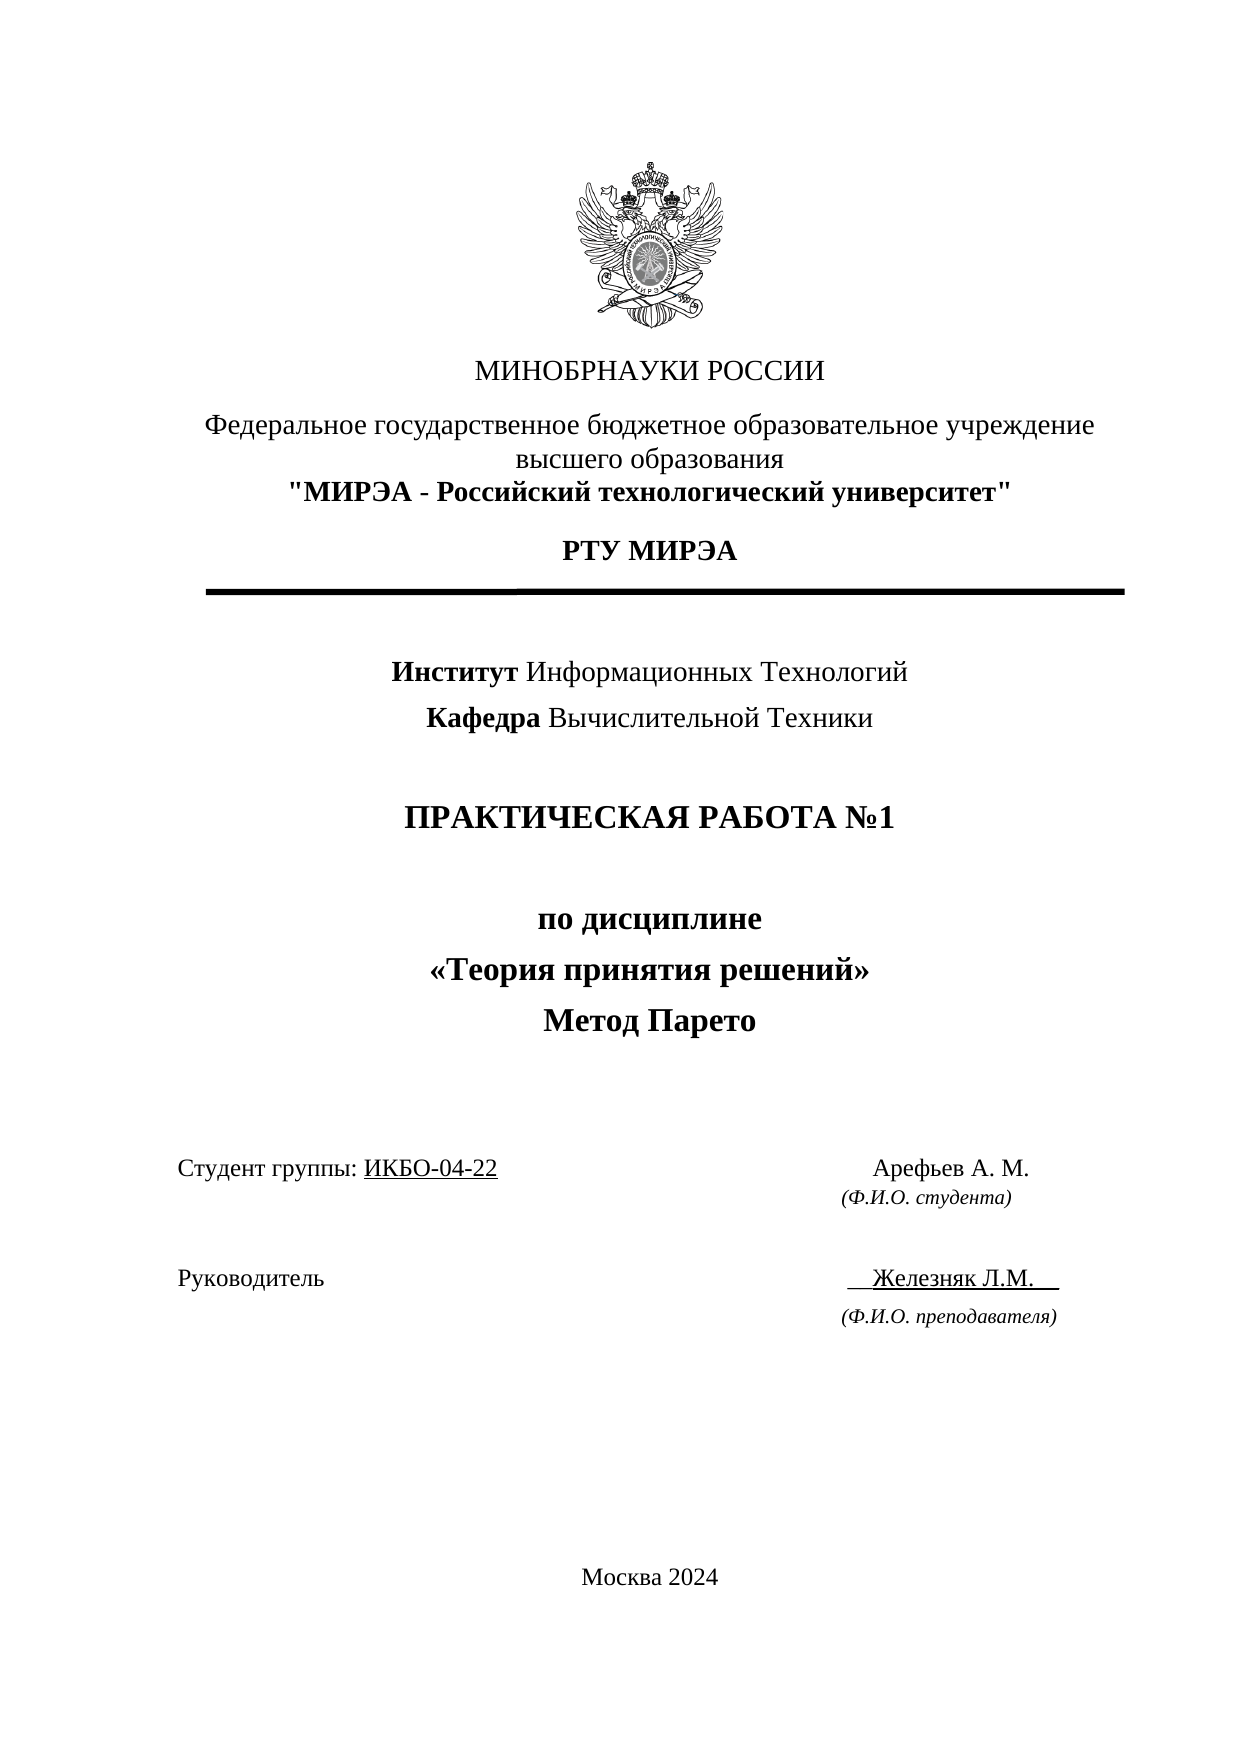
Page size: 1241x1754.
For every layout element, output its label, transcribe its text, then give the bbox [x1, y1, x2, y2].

table_cell Федеральное государственное бюджетное образовательное учреждение высшего образования "МИРЭА - Российский технологический университет" РТУ МИРЭА [150, 408, 1150, 654]
text Институт Информационных Технологий [177, 654, 1122, 687]
text Кафедра Вычислительной Техники [177, 700, 1122, 733]
text «Теория принятия решений» [177, 949, 1122, 988]
text Руководитель __Железняк Л.М.__ [177, 1263, 1122, 1292]
picture [576, 162, 724, 329]
table_header МИНОБРНАУКИ РОССИИ [150, 353, 1150, 407]
text по дисциплине [177, 898, 1122, 937]
text ПРАКТИЧЕСКАЯ РАБОТА №1 [177, 797, 1122, 835]
text Москва 2024 [177, 1562, 1122, 1591]
table_header [521, 1428, 836, 1456]
text (Ф.И.О. преподавателя) [177, 1304, 1122, 1328]
text Студент группы: ИКБО-04-22 Арефьев А. М. (Ф.И.О. студента) [177, 1153, 1122, 1210]
table_header [166, 1428, 521, 1456]
text Метод Парето [177, 1000, 1122, 1038]
table_header [836, 1428, 1133, 1456]
